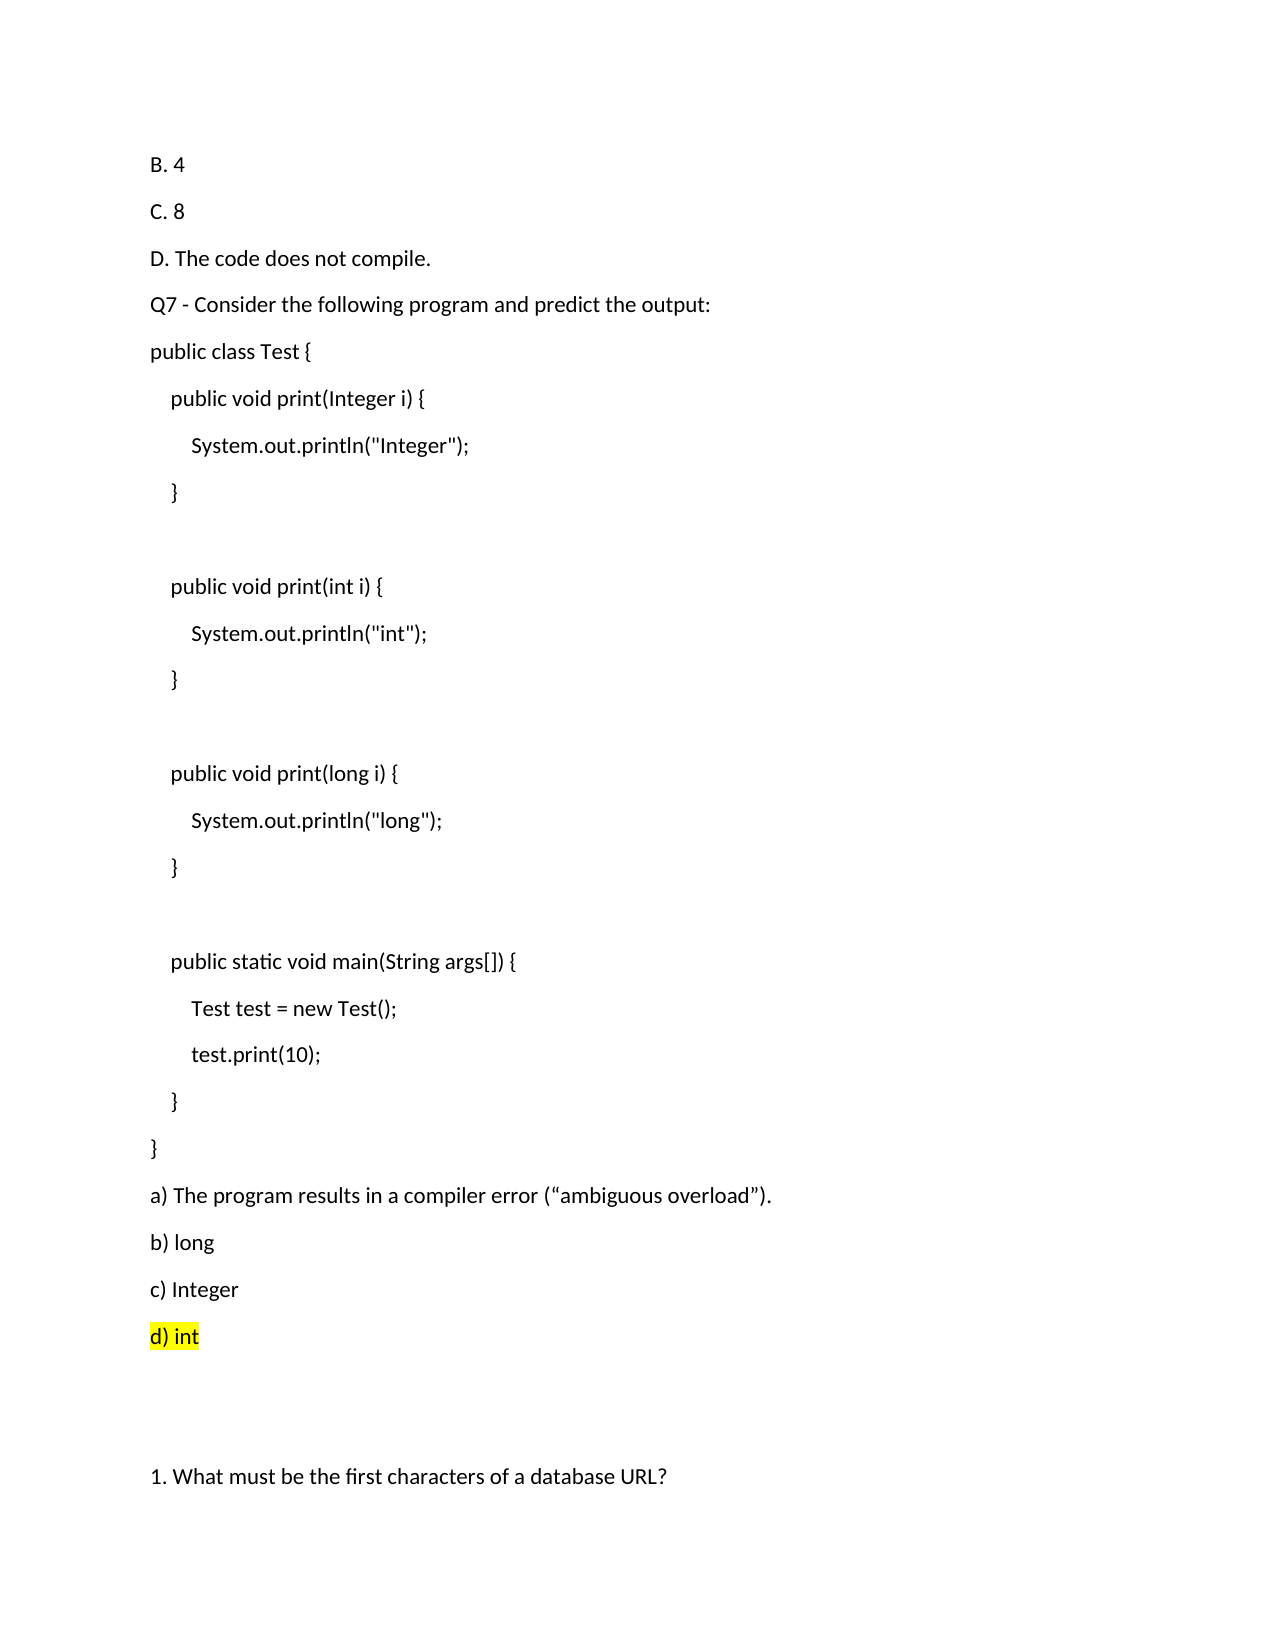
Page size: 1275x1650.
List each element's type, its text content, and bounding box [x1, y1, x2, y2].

text System.out.println("long"); [150, 806, 1125, 834]
text test.print(10); [150, 1041, 1125, 1069]
text Test test = new Test(); [150, 994, 1125, 1022]
text D. The code does not compile. [150, 244, 1125, 272]
text } [150, 853, 1125, 881]
text System.out.println("int"); [150, 619, 1125, 647]
text a) The program results in a compiler error (“ambiguous overload”). [150, 1181, 1125, 1209]
text Q7 - Consider the following program and predict the output: [150, 291, 1125, 319]
text c) Integer [150, 1275, 1125, 1303]
text System.out.println("Integer"); [150, 431, 1125, 459]
text C. 8 [150, 197, 1125, 225]
text public static void main(String args[]) { [150, 947, 1125, 975]
text public void print(long i) { [150, 759, 1125, 787]
text public void print(Integer i) { [150, 384, 1125, 412]
text b) long [150, 1228, 1125, 1256]
text } [150, 1087, 1125, 1116]
text } [150, 478, 1125, 506]
text 1. What must be the first characters of a database URL? [150, 1462, 1125, 1491]
text B. 4 [150, 150, 1125, 178]
text public class Test { [150, 337, 1125, 366]
text public void print(int i) { [150, 572, 1125, 600]
text } [150, 1134, 1125, 1162]
text } [150, 666, 1125, 694]
text d) int [150, 1322, 1125, 1350]
